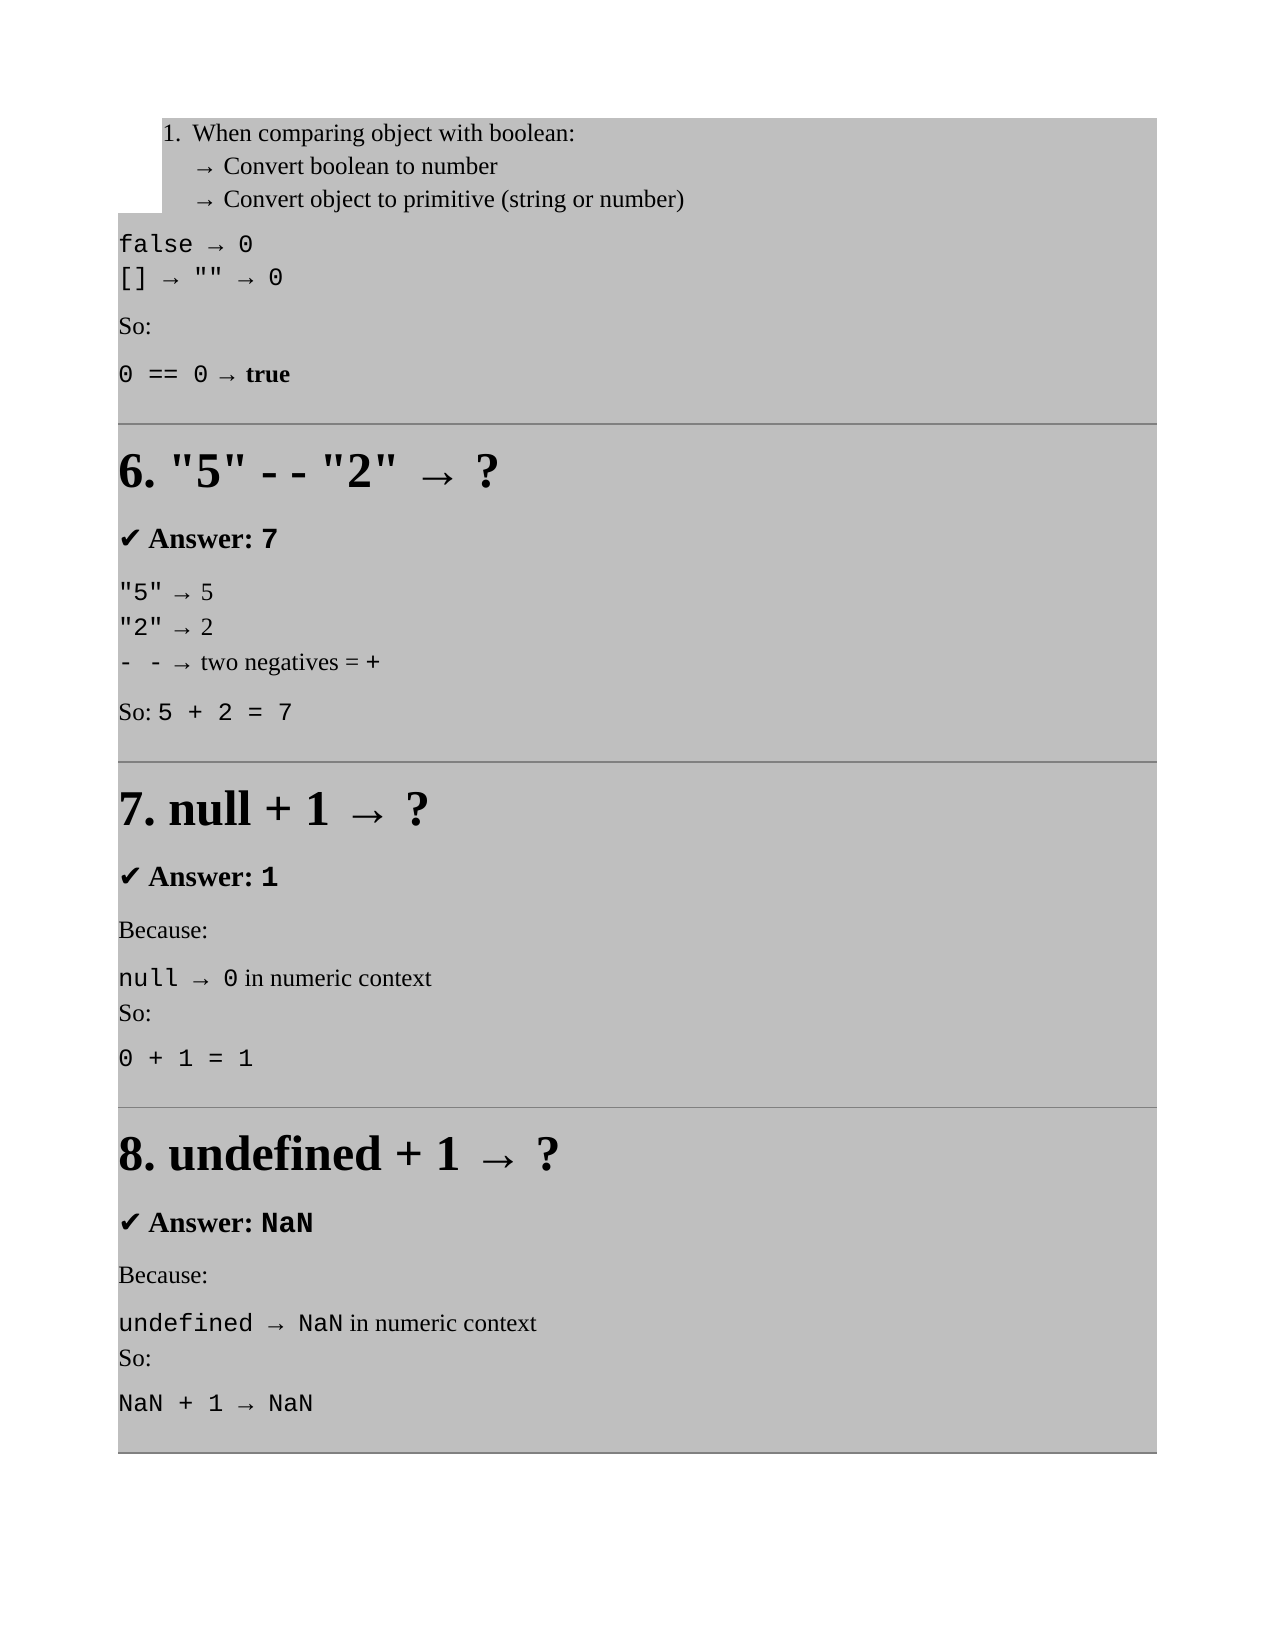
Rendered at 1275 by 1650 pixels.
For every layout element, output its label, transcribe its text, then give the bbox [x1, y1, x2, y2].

text "5" → 5 "2" → 2 - - → two negatives = + [118, 577, 1157, 678]
text 0 + 1 = 1 [118, 1046, 1157, 1074]
text Because: [118, 915, 1157, 944]
subtitle 8. undefined + 1 → ? [118, 1124, 1157, 1182]
text null → 0 in numeric context So: [118, 963, 1157, 1027]
subtitle 7. null + 1 → ? [118, 779, 1157, 836]
text So: [118, 311, 1157, 340]
text So: 5 + 2 = 7 [118, 697, 1157, 728]
text NaN + 1 → NaN [118, 1391, 1157, 1419]
list When comparing object with boolean: → Convert boolean to number → Convert object to primitive (string or number) [162, 118, 1157, 213]
text undefined → NaN in numeric context So: [118, 1308, 1157, 1372]
subtitle ✔ Answer: 7 [118, 521, 1157, 557]
text Because: [118, 1261, 1157, 1289]
text 0 == 0 → true [118, 359, 1157, 390]
subtitle ✔ Answer: NaN [118, 1205, 1157, 1241]
subtitle ✔ Answer: 1 [118, 859, 1157, 895]
subtitle 6. "5" - - "2" → ? [118, 440, 1157, 498]
text false → 0 [] → "" → 0 [118, 232, 1157, 293]
